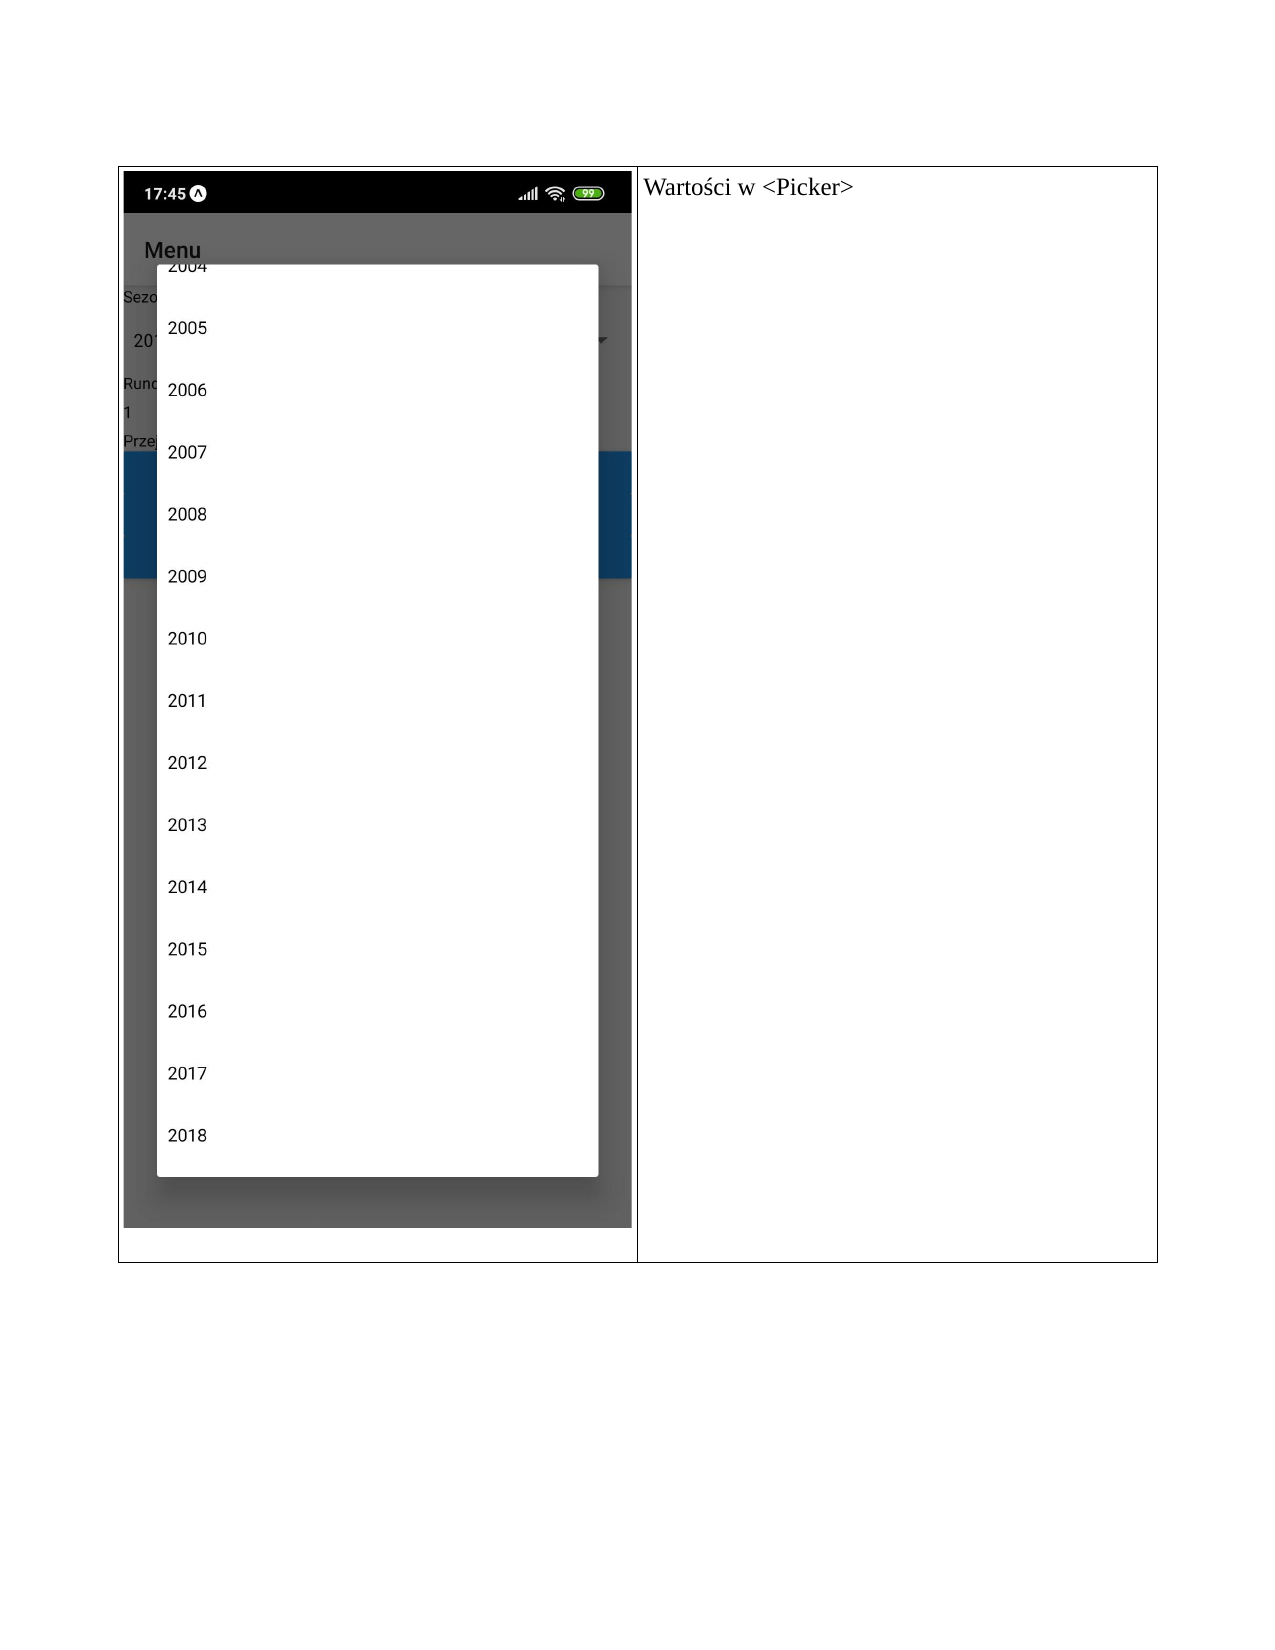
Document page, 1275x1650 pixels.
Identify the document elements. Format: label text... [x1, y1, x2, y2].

table_header [119, 167, 637, 1262]
table_header Wartości w <Picker> [638, 167, 1157, 1262]
picture [123, 171, 632, 1228]
